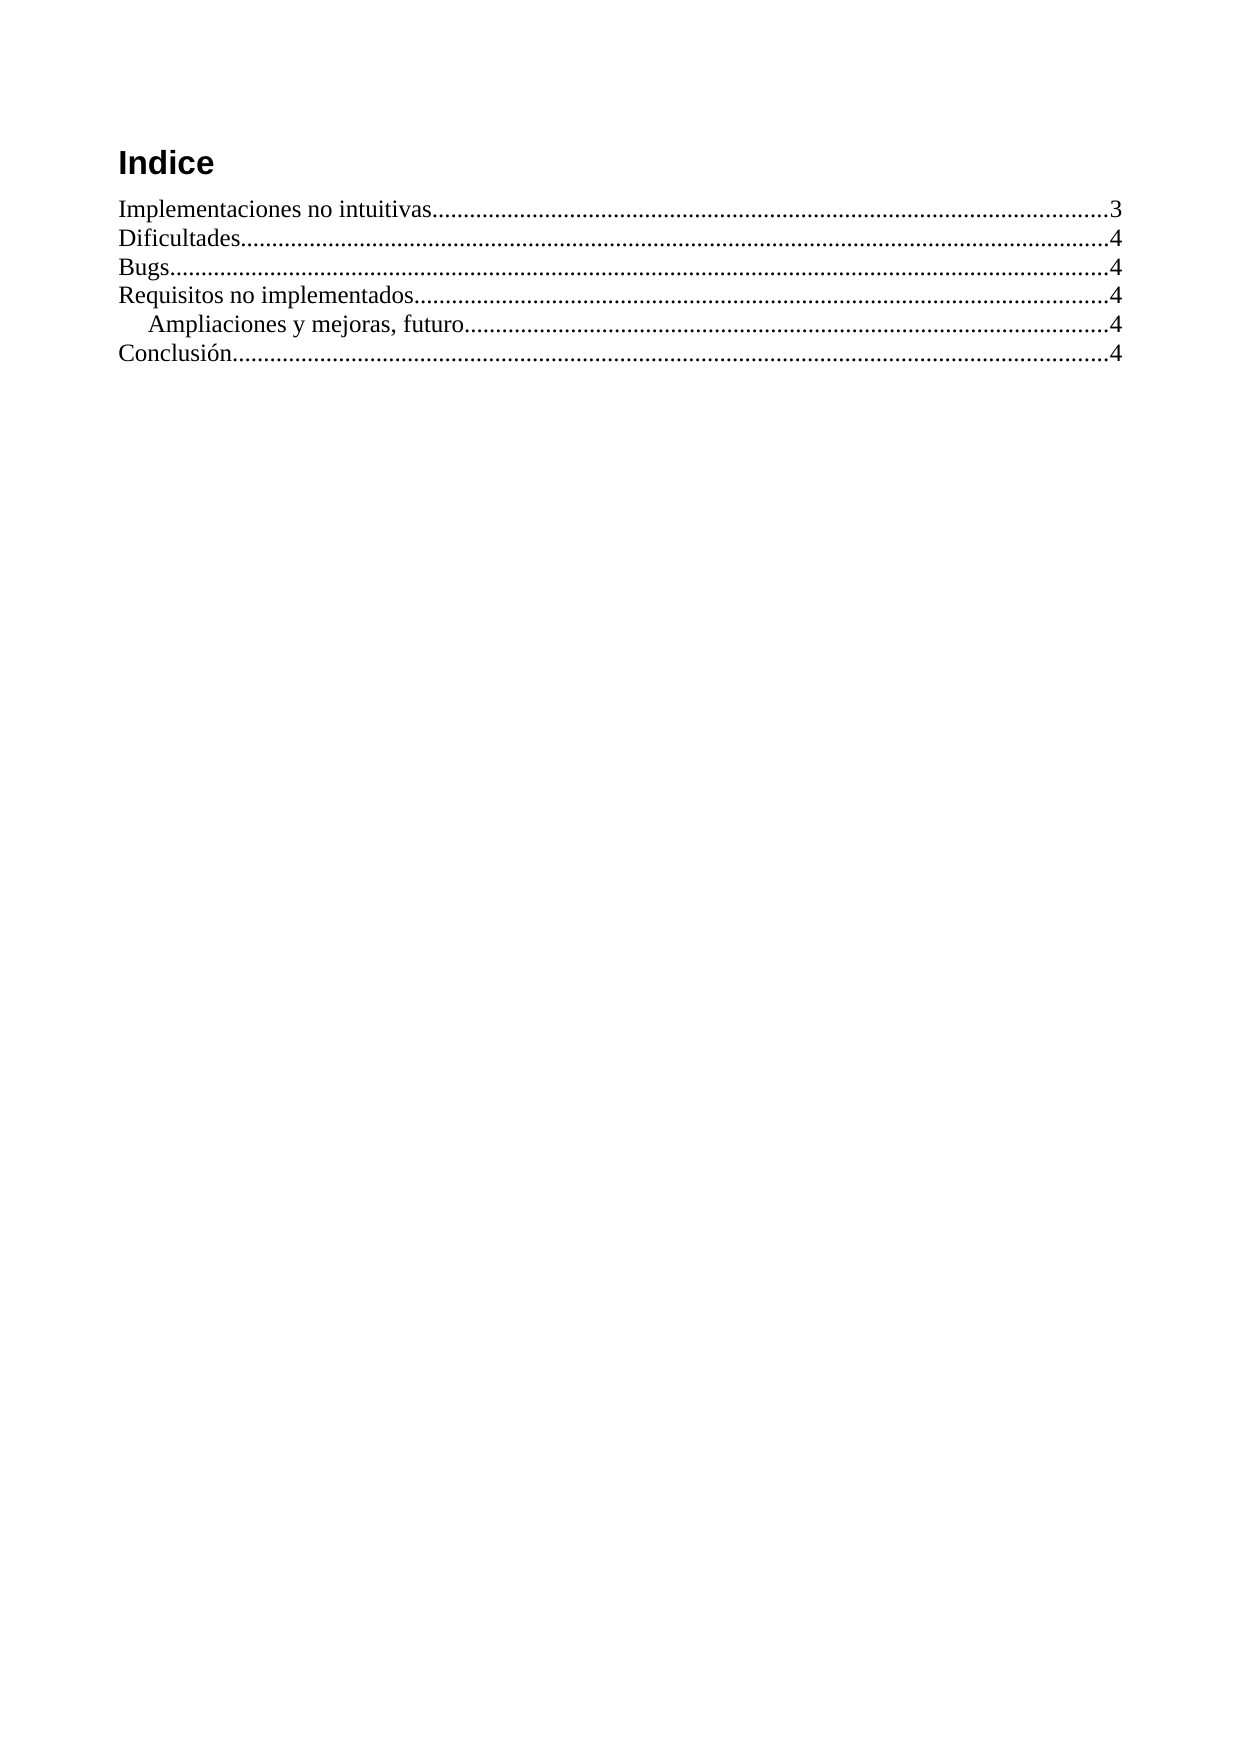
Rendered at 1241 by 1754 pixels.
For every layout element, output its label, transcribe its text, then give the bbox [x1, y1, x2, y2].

text Ampliaciones y mejoras, futuro 4 [148, 309, 1122, 338]
text Dificultades 4 [118, 223, 1122, 252]
text Requisitos no implementados 4 [118, 280, 1122, 309]
text Conclusión 4 [118, 338, 1122, 367]
text Bugs 4 [118, 252, 1122, 280]
text Implementaciones no intuitivas 3 [118, 194, 1122, 223]
subtitle Indice [118, 143, 1122, 182]
